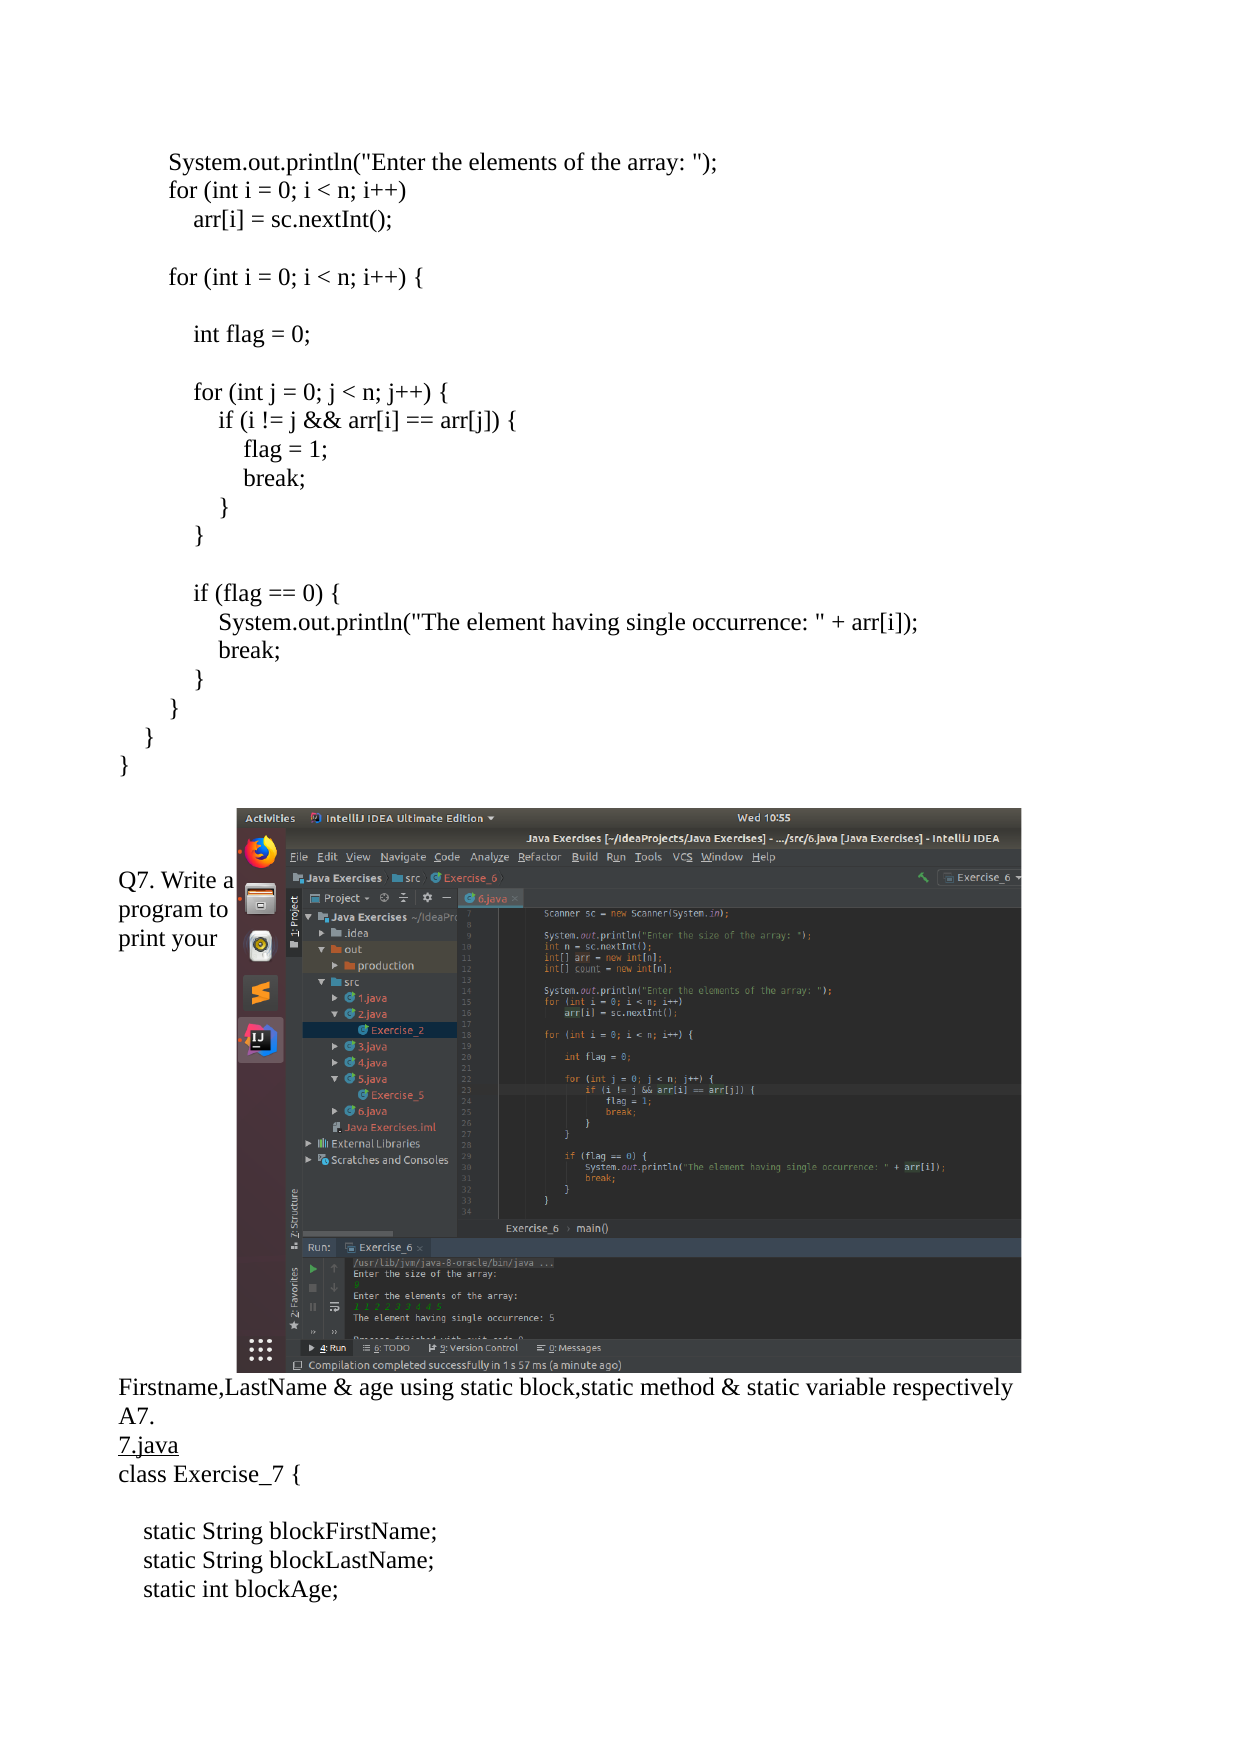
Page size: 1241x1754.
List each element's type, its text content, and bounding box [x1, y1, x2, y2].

text static int blockAge; [118, 1574, 1140, 1602]
text for (int i = 0; i < n; i++) [118, 176, 1140, 204]
text flag = 1; [118, 434, 1140, 463]
text for (int j = 0; j < n; j++) { [118, 377, 1140, 406]
text } [118, 693, 1140, 722]
text static String blockLastName; [118, 1545, 1140, 1574]
text } [118, 521, 1140, 549]
text if (flag == 0) { [118, 578, 1140, 607]
text A7. [118, 1401, 1140, 1430]
text class Exercise_7 { [118, 1459, 1140, 1487]
text 7.java [118, 1430, 1140, 1459]
text arr[i] = sc.nextInt(); [118, 204, 1140, 233]
text if (i != j && arr[i] == arr[j]) { [118, 406, 1140, 434]
text System.out.println("Enter the elements of the array: "); [118, 147, 1140, 176]
text System.out.println("The element having single occurrence: " + arr[i]); [118, 607, 1140, 636]
picture [236, 808, 1022, 1373]
text } [118, 492, 1140, 521]
text break; [118, 463, 1140, 492]
text for (int i = 0; i < n; i++) { [118, 262, 1140, 291]
text static String blockFirstName; [118, 1516, 1140, 1545]
text Q7. Write a program to print your Firstname,LastName & age using static block,static method & static variable respectively [118, 837, 1140, 1401]
text } [118, 751, 1140, 779]
text } [118, 664, 1140, 693]
text break; [118, 636, 1140, 664]
text int flag = 0; [118, 319, 1140, 348]
text } [118, 722, 1140, 751]
